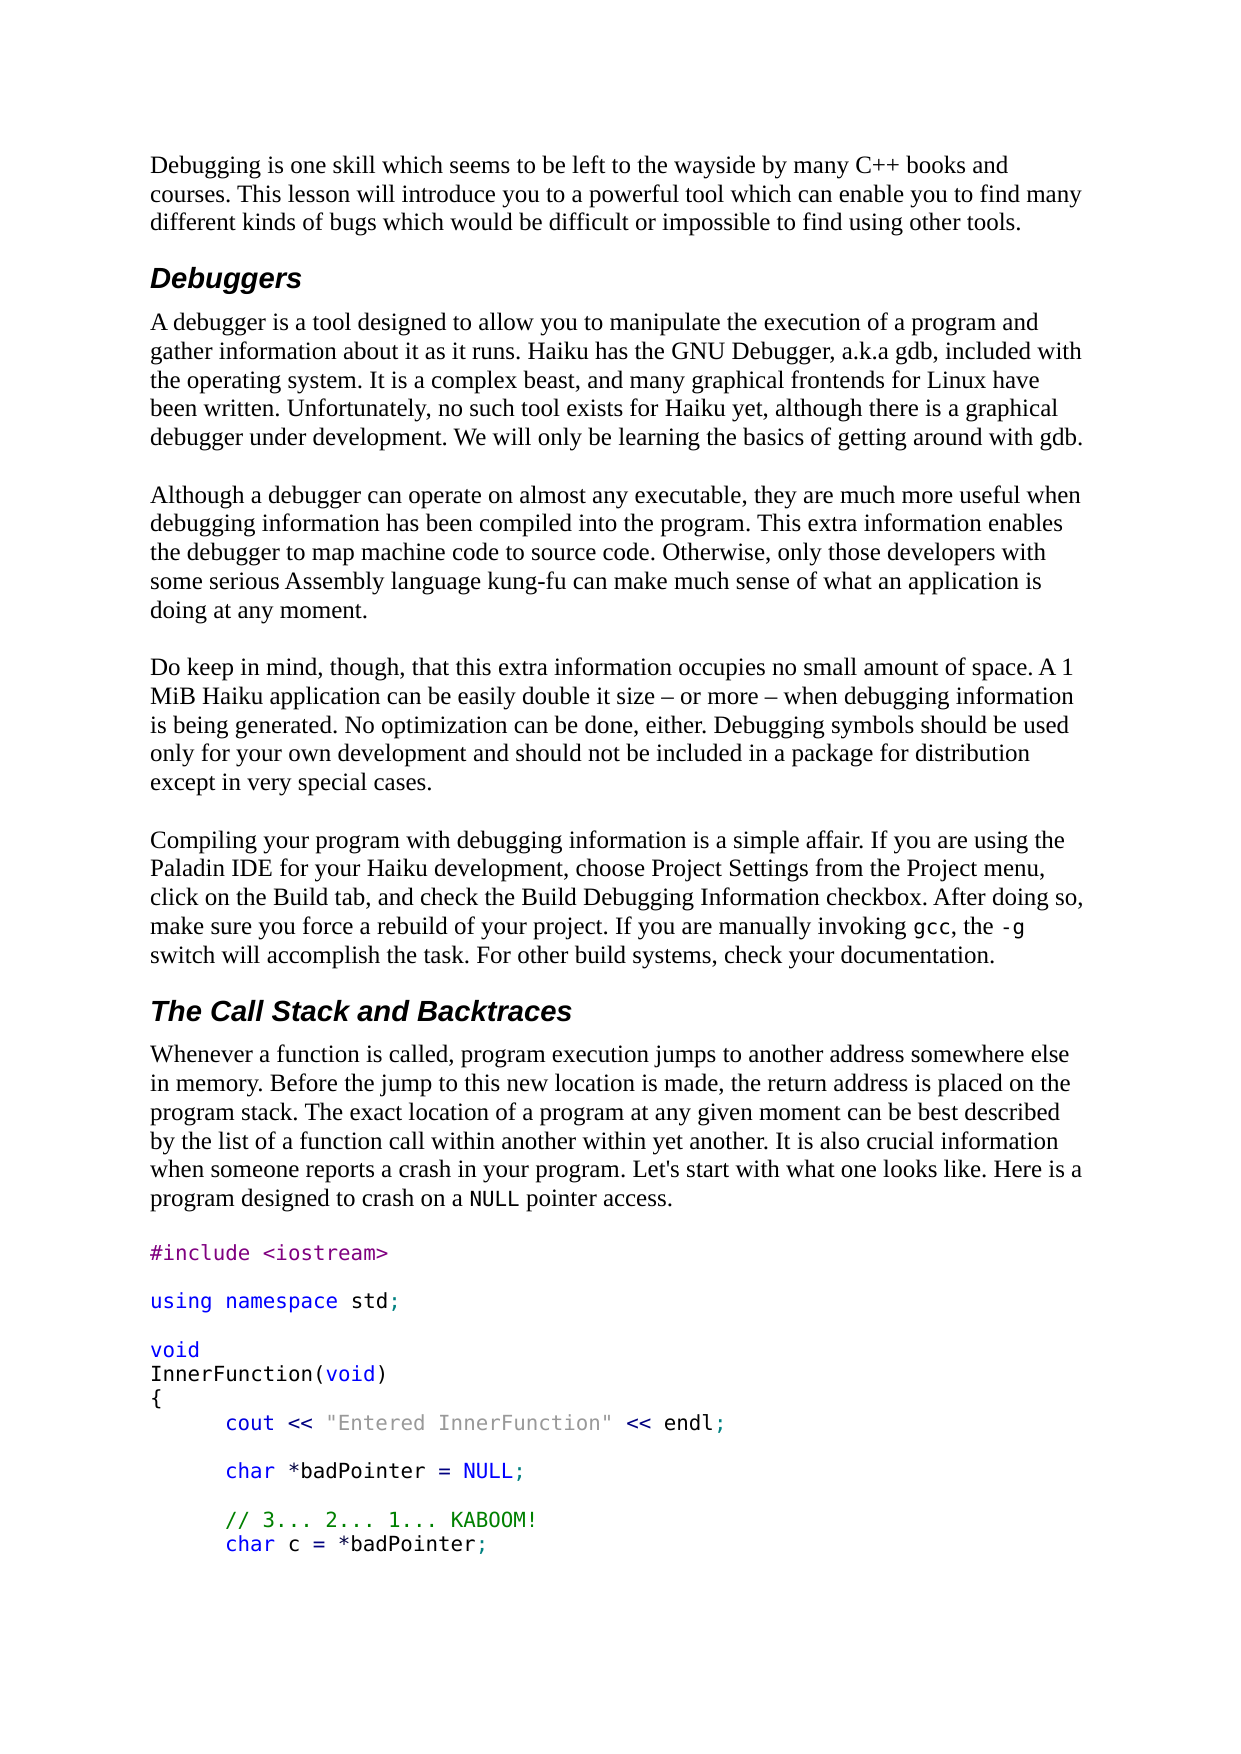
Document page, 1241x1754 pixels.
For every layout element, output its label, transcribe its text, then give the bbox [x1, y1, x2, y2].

text { [150, 1386, 1090, 1411]
subtitle The Call Stack and Backtraces [150, 993, 1090, 1027]
text InnerFunction(void) [150, 1362, 1090, 1386]
text Debugging is one skill which seems to be left to the wayside by many C++ books and courses. This lesson will introduce you to a powerful tool which can enable you to find many different kinds of bugs which would be difficult or impossible to find using other tools. [150, 150, 1090, 236]
text Whenever a function is called, program execution jumps to another address somewhere else in memory. Before the jump to this new location is made, the return address is placed on the program stack. The exact location of a program at any given moment can be best described by the list of a function call within another within yet another. It is also crucial information when someone reports a crash in your program. Let's start with what one looks like. Here is a program designed to crash on a NULL pointer access. [150, 1039, 1090, 1212]
text char c = *badPointer; [150, 1532, 1090, 1556]
text using namespace std; [150, 1289, 1090, 1314]
text char *badPointer = NULL; [150, 1459, 1090, 1483]
text #include <iostream> [150, 1241, 1090, 1265]
text Do keep in mind, though, that this extra information occupies no small amount of space. A 1 MiB Haiku application can be easily double it size – or more – when debugging information is being generated. No optimization can be done, either. Debugging symbols should be used only for your own development and should not be included in a package for distribution except in very special cases. [150, 652, 1090, 796]
text Compiling your program with debugging information is a simple affair. If you are using the Paladin IDE for your Haiku development, choose Project Settings from the Project menu, click on the Build tab, and check the Build Debugging Information checkbox. After doing so, make sure you force a rebuild of your project. If you are manually invoking gcc, the -g switch will accomplish the task. For other build systems, check your documentation. [150, 825, 1090, 968]
subtitle Debuggers [150, 261, 1090, 295]
text Although a debugger can operate on almost any executable, they are much more useful when debugging information has been compiled into the program. This extra information enables the debugger to map machine code to source code. Otherwise, only those developers with some serious Assembly language kung-fu can make much sense of what an application is doing at any moment. [150, 480, 1090, 623]
text void [150, 1338, 1090, 1362]
text A debugger is a tool designed to allow you to manipulate the execution of a program and gather information about it as it runs. Haiku has the GNU Debugger, a.k.a gdb, included with the operating system. It is a complex beast, and many graphical frontends for Linux have been written. Unfortunately, no such tool exists for Haiku yet, although there is a graphical debugger under development. We will only be learning the basics of getting around with gdb. [150, 307, 1090, 451]
text cout << "Entered InnerFunction" << endl; [150, 1411, 1090, 1435]
text // 3... 2... 1... KABOOM! [150, 1508, 1090, 1532]
